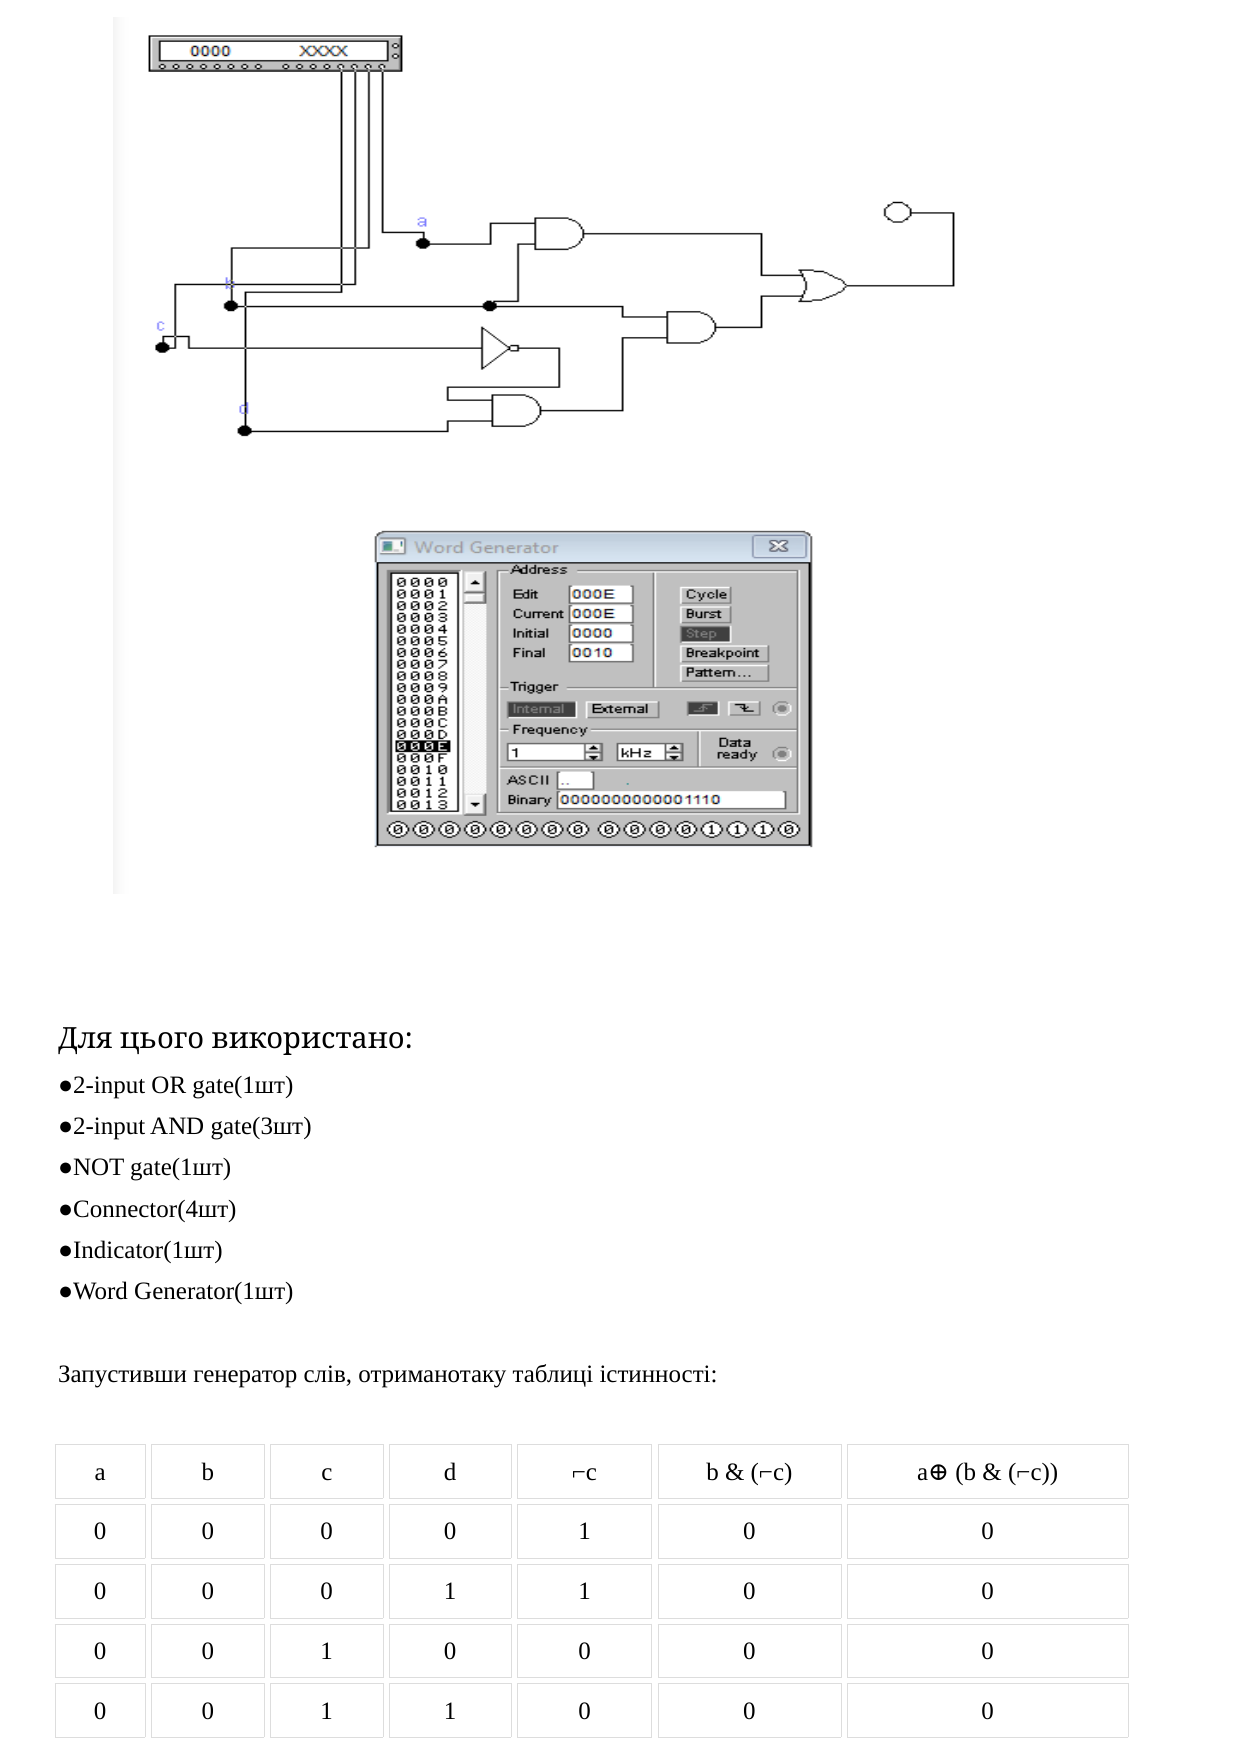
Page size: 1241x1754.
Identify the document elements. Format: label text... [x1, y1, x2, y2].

table_cell 1 [267, 1680, 386, 1740]
text ●Indicator(1шт) [58, 1235, 1193, 1264]
text Запустивши генератор слів, отриманотаку таблиці істинності: [58, 1359, 1193, 1387]
table_header b & (⌐c) [655, 1441, 844, 1501]
table_cell 0 [52, 1680, 148, 1740]
table_header c [267, 1441, 386, 1501]
table_cell 0 [52, 1561, 148, 1621]
text Для цього використано: [58, 1018, 1193, 1057]
table_cell 0 [148, 1561, 267, 1621]
table_cell 0 [267, 1501, 386, 1561]
table_header ⌐c [514, 1441, 654, 1501]
table_cell 0 [844, 1561, 1131, 1621]
table_cell 0 [148, 1621, 267, 1680]
table_cell 1 [386, 1680, 514, 1740]
table_cell 0 [844, 1501, 1131, 1561]
table_cell 0 [655, 1561, 844, 1621]
table_cell 0 [148, 1680, 267, 1740]
table_cell 1 [514, 1561, 654, 1621]
table_cell 0 [267, 1561, 386, 1621]
table_cell 0 [386, 1501, 514, 1561]
text ●Word Generator(1шт) [58, 1276, 1193, 1305]
table_cell 0 [655, 1501, 844, 1561]
text ●Connector(4шт) [58, 1194, 1193, 1222]
table_header b [148, 1441, 267, 1501]
text ●2-input OR gate(1шт) [58, 1070, 1193, 1099]
picture [113, 17, 1121, 894]
text ●NOT gate(1шт) [58, 1152, 1193, 1181]
table_cell 0 [52, 1621, 148, 1680]
table_cell 0 [844, 1680, 1131, 1740]
text ●2-input AND gate(3шт) [58, 1111, 1193, 1140]
table_header d [386, 1441, 514, 1501]
table_cell 0 [514, 1680, 654, 1740]
table_cell 0 [52, 1501, 148, 1561]
table_header a [52, 1441, 148, 1501]
table_cell 0 [148, 1501, 267, 1561]
table_cell 0 [386, 1621, 514, 1680]
table_header a⊕ (b & (⌐c)) [844, 1441, 1131, 1501]
table_cell 1 [514, 1501, 654, 1561]
table_cell 0 [655, 1621, 844, 1680]
table_cell 1 [267, 1621, 386, 1680]
table_cell 1 [386, 1561, 514, 1621]
table_cell 0 [514, 1621, 654, 1680]
table_cell 0 [844, 1621, 1131, 1680]
table_cell 0 [655, 1680, 844, 1740]
